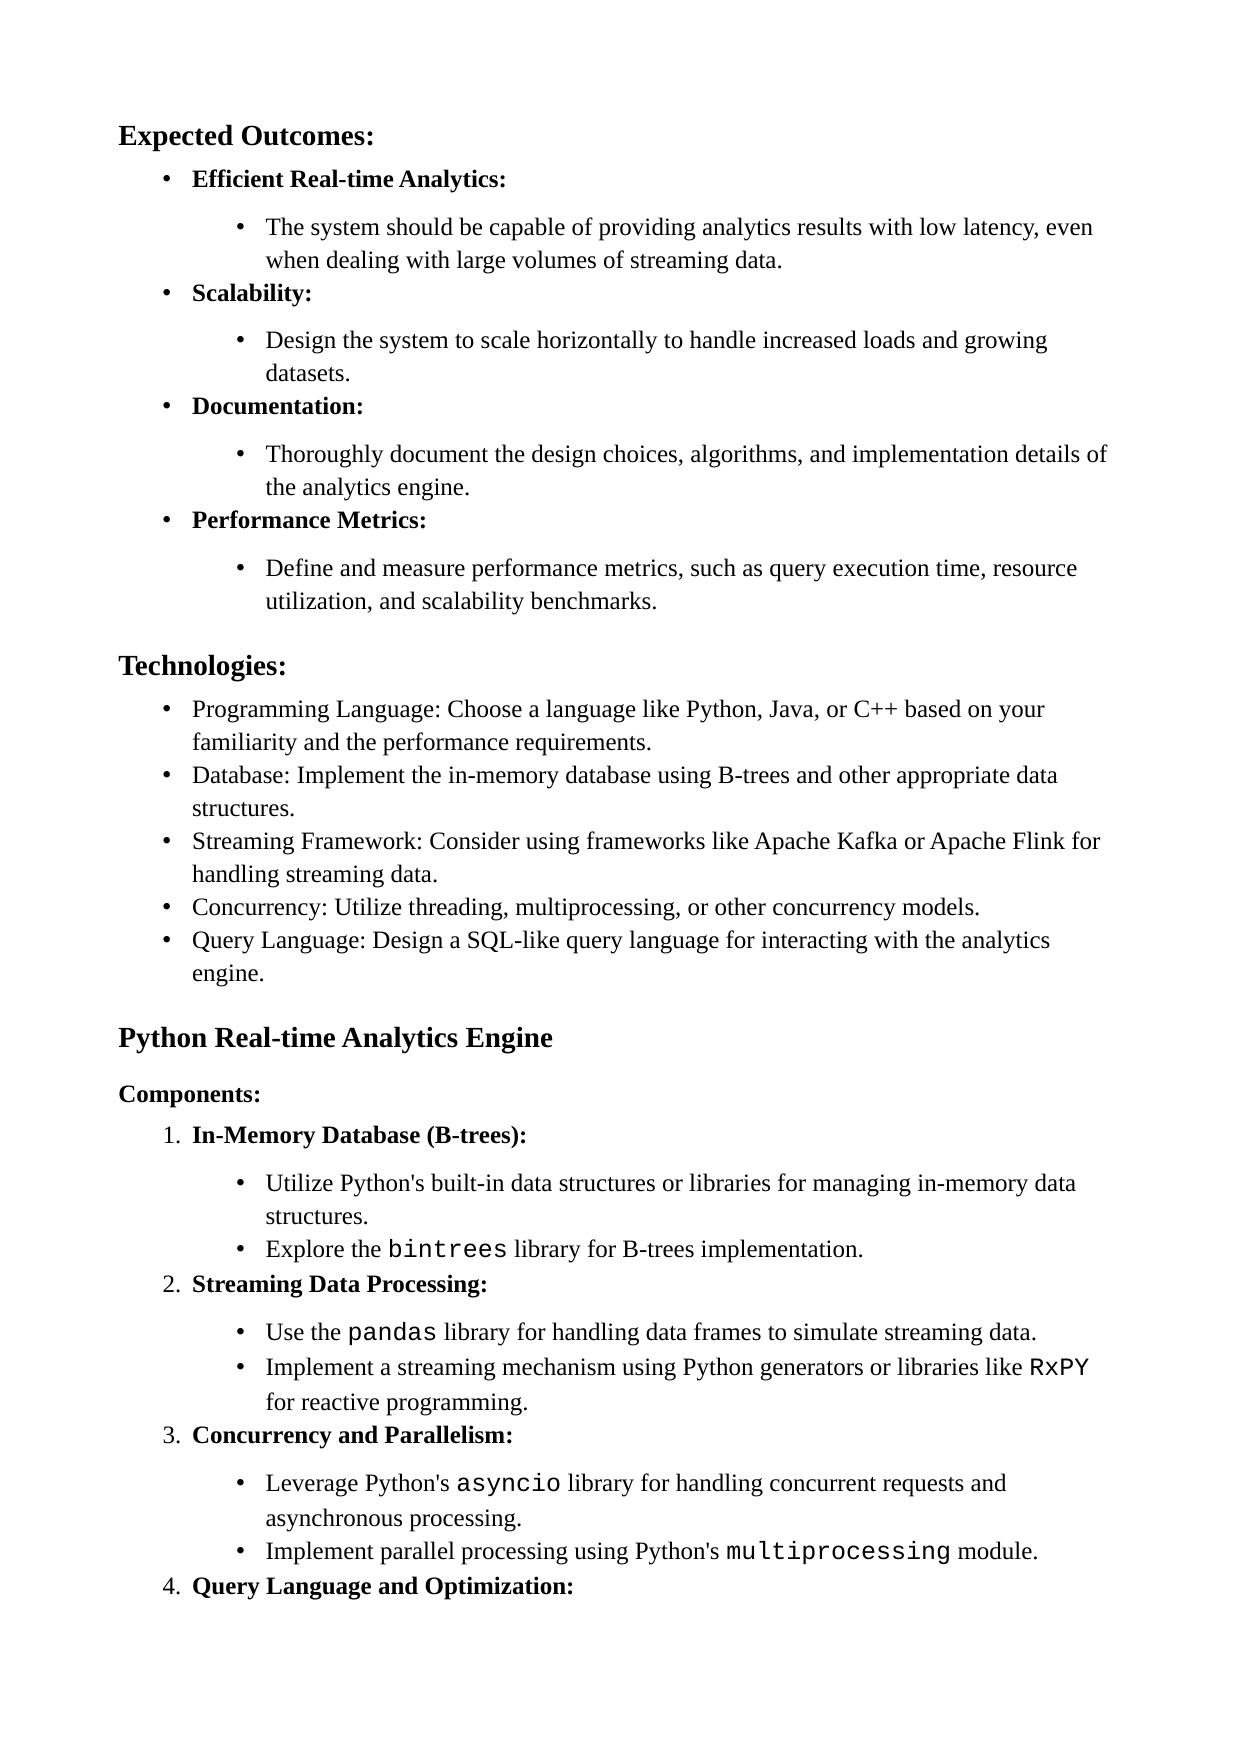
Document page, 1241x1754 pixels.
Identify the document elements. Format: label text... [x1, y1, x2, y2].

list In-Memory Database (B-trees): [162, 1120, 1122, 1149]
list Define and measure performance metrics, such as query execution time, resource utilization, and scalability benchmarks. [236, 553, 1122, 614]
list Explore the bintrees library for B-trees implementation. [236, 1234, 1122, 1264]
list Design the system to scale horizontally to handle increased loads and growing datasets. [236, 325, 1122, 387]
list Programming Language: Choose a language like Python, Java, or C++ based on your familiarity and the performance requirements. [162, 694, 1122, 756]
list Scalability: [162, 278, 1122, 307]
list Query Language and Optimization: [162, 1571, 1122, 1600]
subtitle Python Real-time Analytics Engine [118, 1020, 1122, 1054]
list Utilize Python's built-in data structures or libraries for managing in-memory data structures. [236, 1168, 1122, 1229]
list Leverage Python's asyncio library for handling concurrent requests and asynchronous processing. [236, 1468, 1122, 1532]
list Use the pandas library for handling data frames to simulate streaming data. [236, 1317, 1122, 1348]
list Implement parallel processing using Python's multiprocessing module. [236, 1536, 1122, 1567]
list Concurrency: Utilize threading, multiprocessing, or other concurrency models. [162, 892, 1122, 921]
list Query Language: Design a SQL-like query language for interacting with the analytics engine. [162, 925, 1122, 987]
list The system should be capable of providing analytics results with low latency, even when dealing with large volumes of streaming data. [236, 212, 1122, 273]
list Concurrency and Parallelism: [162, 1420, 1122, 1449]
subtitle Technologies: [118, 648, 1122, 681]
list Documentation: [162, 391, 1122, 420]
list Thoroughly document the design choices, algorithms, and implementation details of the analytics engine. [236, 439, 1122, 501]
subtitle Components: [118, 1079, 1122, 1108]
list Streaming Framework: Consider using frameworks like Apache Kafka or Apache Flink for handling streaming data. [162, 826, 1122, 888]
list Performance Metrics: [162, 505, 1122, 534]
list Implement a streaming mechanism using Python generators or libraries like RxPY for reactive programming. [236, 1352, 1122, 1416]
subtitle Expected Outcomes: [118, 118, 1122, 152]
list Streaming Data Processing: [162, 1269, 1122, 1298]
list Efficient Real-time Analytics: [162, 164, 1122, 193]
list Database: Implement the in-memory database using B-trees and other appropriate data structures. [162, 760, 1122, 822]
